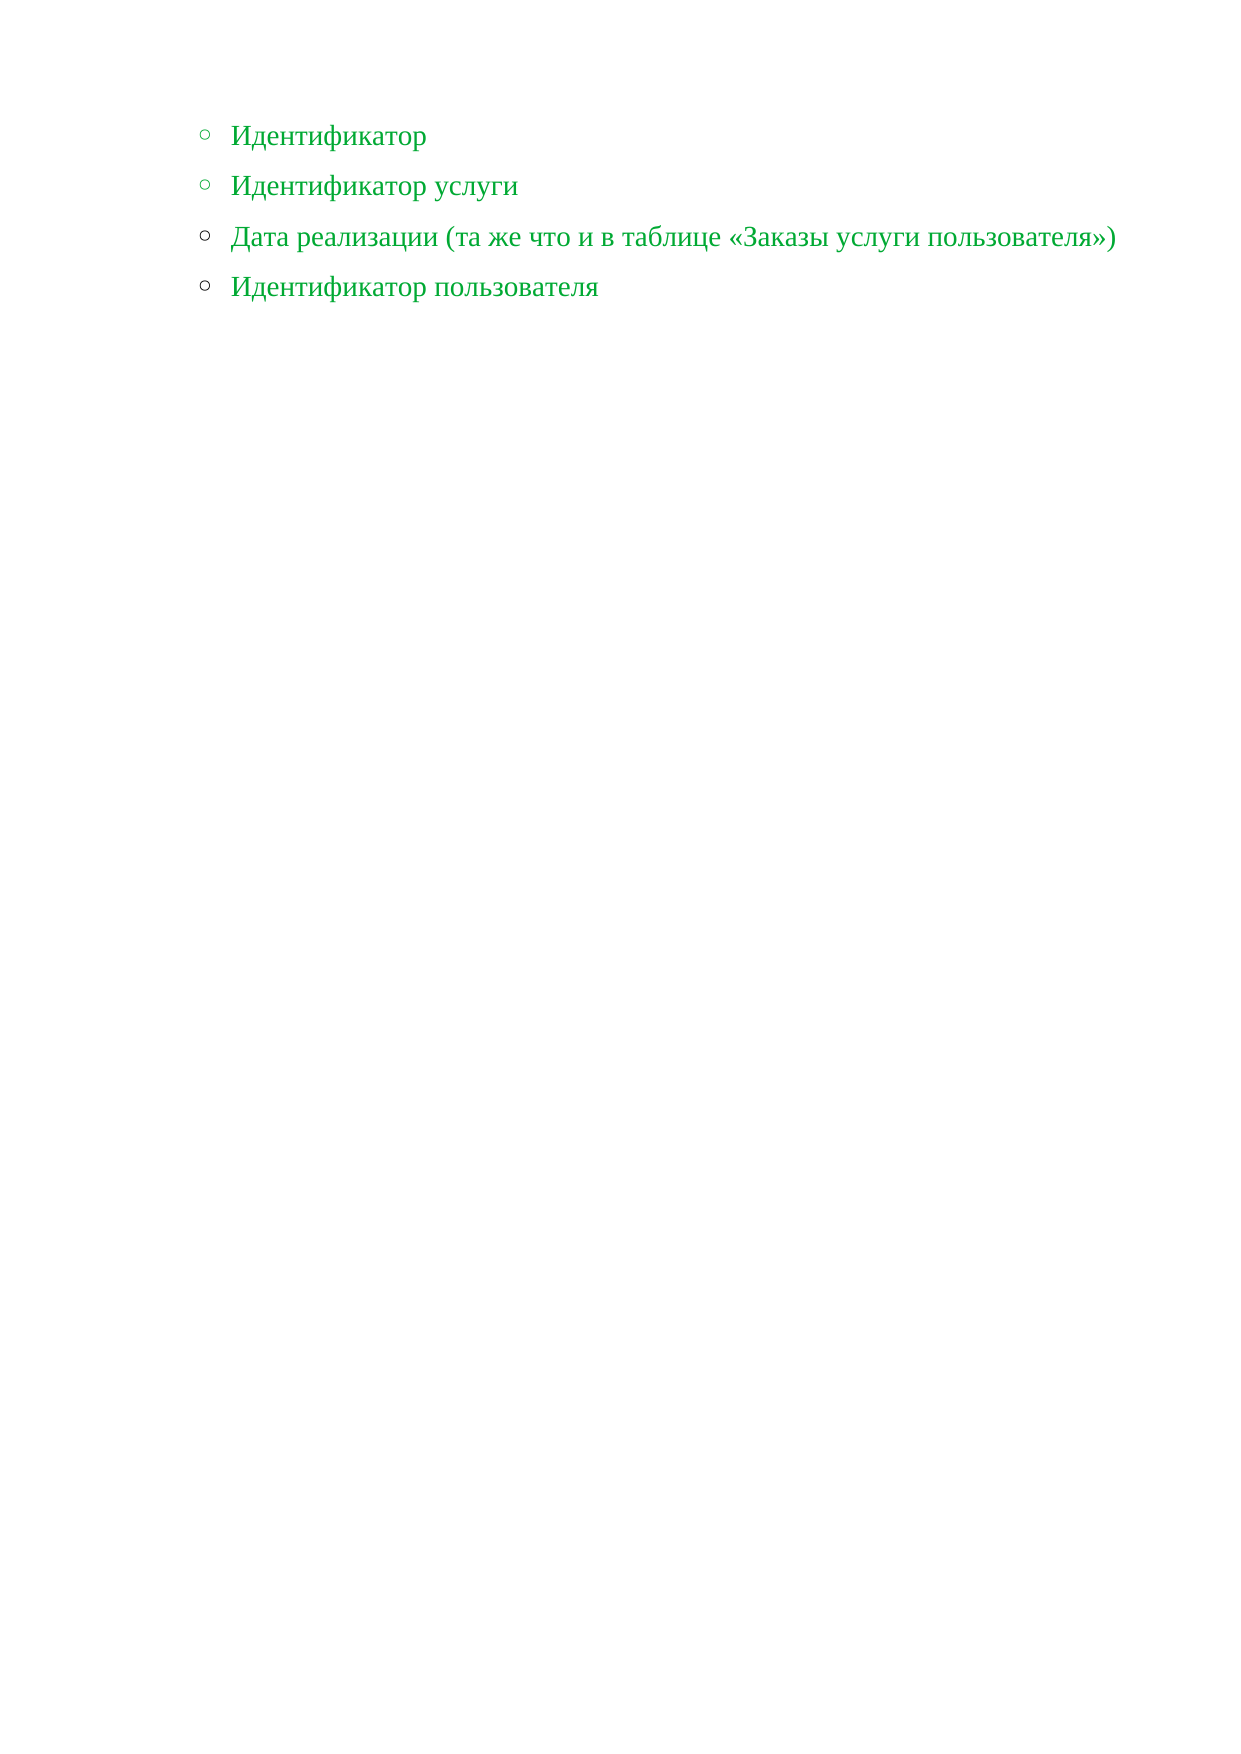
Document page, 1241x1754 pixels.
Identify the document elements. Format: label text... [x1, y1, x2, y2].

list Идентификатор [193, 118, 1122, 152]
list Дата реализации (та же что и в таблице «Заказы услуги пользователя») [193, 219, 1122, 253]
list Идентификатор услуги [193, 168, 1122, 202]
list Идентификатор пользователя [193, 269, 1122, 303]
